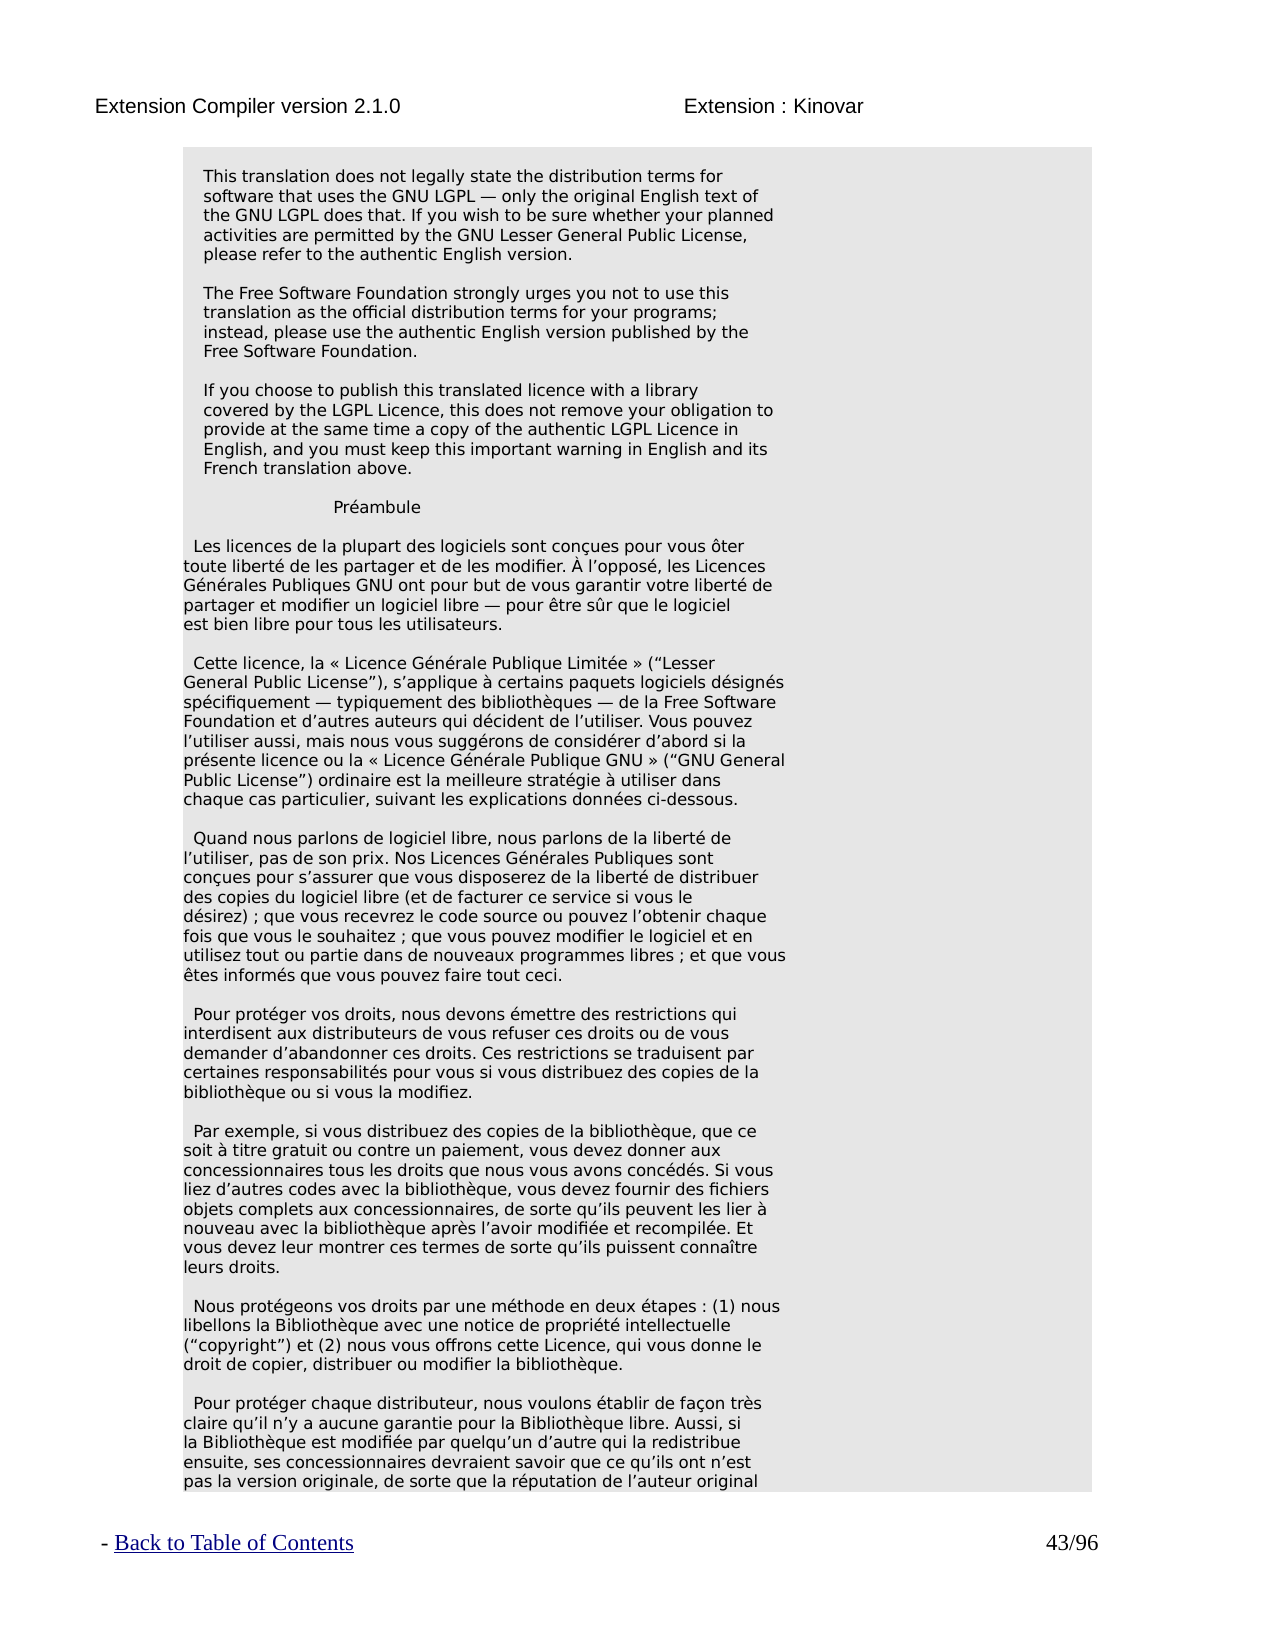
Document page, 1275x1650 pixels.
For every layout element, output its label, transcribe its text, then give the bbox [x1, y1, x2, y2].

text toute liberté de les partager et de les modifier. À l’opposé, les Licences [183, 557, 1092, 576]
text leurs droits. [183, 1258, 1092, 1277]
text désirez) ; que vous recevrez le code source ou pouvez l’obtenir chaque [183, 907, 1092, 927]
text bibliothèque ou si vous la modifiez. [183, 1082, 1092, 1102]
text Cette licence, la « Licence Générale Publique Limitée » (“Lesser [183, 654, 1092, 673]
text instead, please use the authentic English version published by the [183, 323, 1092, 342]
text l’utiliser aussi, mais nous vous suggérons de considérer d’abord si la [183, 732, 1092, 751]
text claire qu’il n’y a aucune garantie pour la Bibliothèque libre. Aussi, si [183, 1414, 1092, 1433]
text This translation does not legally state the distribution terms for [183, 167, 1092, 186]
text demander d’abandonner ces droits. Ces restrictions se traduisent par [183, 1043, 1092, 1063]
text êtes informés que vous pouvez faire tout ceci. [183, 966, 1092, 985]
text (“copyright”) et (2) nous vous offrons cette Licence, qui vous donne le [183, 1336, 1092, 1355]
text partager et modifier un logiciel libre — pour être sûr que le logiciel [183, 596, 1092, 615]
text droit de copier, distribuer ou modifier la bibliothèque. [183, 1355, 1092, 1375]
text utilisez tout ou partie dans de nouveaux programmes libres ; et que vous [183, 946, 1092, 966]
text Préambule [183, 498, 1092, 518]
text libellons la Bibliothèque avec une notice de propriété intellectuelle [183, 1316, 1092, 1336]
text Quand nous parlons de logiciel libre, nous parlons de la liberté de [183, 829, 1092, 849]
text Foundation et d’autres auteurs qui décident de l’utiliser. Vous pouvez [183, 712, 1092, 732]
text If you choose to publish this translated licence with a library [183, 381, 1092, 401]
text General Public License”), s’applique à certains paquets logiciels désignés [183, 673, 1092, 693]
text conçues pour s’assurer que vous disposerez de la liberté de distribuer [183, 868, 1092, 888]
text Générales Publiques GNU ont pour but de vous garantir votre liberté de [183, 576, 1092, 596]
text vous devez leur montrer ces termes de sorte qu’ils puissent connaître [183, 1238, 1092, 1258]
text French translation above. [183, 459, 1092, 479]
text Pour protéger chaque distributeur, nous voulons établir de façon très [183, 1394, 1092, 1414]
text translation as the official distribution terms for your programs; [183, 303, 1092, 323]
text pas la version originale, de sorte que la réputation de l’auteur original [183, 1472, 1092, 1492]
text Par exemple, si vous distribuez des copies de la bibliothèque, que ce [183, 1121, 1092, 1141]
text des copies du logiciel libre (et de facturer ce service si vous le [183, 888, 1092, 907]
text présente licence ou la « Licence Générale Publique GNU » (“GNU General [183, 751, 1092, 771]
text spécifiquement — typiquement des bibliothèques — de la Free Software [183, 693, 1092, 712]
text nouveau avec la bibliothèque après l’avoir modifiée et recompilée. Et [183, 1219, 1092, 1238]
text certaines responsabilités pour vous si vous distribuez des copies de la [183, 1063, 1092, 1082]
text The Free Software Foundation strongly urges you not to use this [183, 284, 1092, 303]
text English, and you must keep this important warning in English and its [183, 440, 1092, 459]
text Pour protéger vos droits, nous devons émettre des restrictions qui [183, 1004, 1092, 1024]
text provide at the same time a copy of the authentic LGPL Licence in [183, 420, 1092, 440]
text est bien libre pour tous les utilisateurs. [183, 615, 1092, 634]
text Les licences de la plupart des logiciels sont conçues pour vous ôter [183, 537, 1092, 557]
text l’utiliser, pas de son prix. Nos Licences Générales Publiques sont [183, 849, 1092, 868]
text soit à titre gratuit ou contre un paiement, vous devez donner aux [183, 1141, 1092, 1160]
text activities are permitted by the GNU Lesser General Public License, [183, 225, 1092, 245]
text Nous protégeons vos droits par une méthode en deux étapes : (1) nous [183, 1297, 1092, 1316]
text Free Software Foundation. [183, 342, 1092, 362]
text please refer to the authentic English version. [183, 245, 1092, 264]
text chaque cas particulier, suivant les explications données ci-dessous. [183, 790, 1092, 810]
text Public License”) ordinaire est la meilleure stratégie à utiliser dans [183, 771, 1092, 790]
text covered by the LGPL Licence, this does not remove your obligation to [183, 401, 1092, 420]
text ensuite, ses concessionnaires devraient savoir que ce qu’ils ont n’est [183, 1453, 1092, 1472]
text the GNU LGPL does that. If you wish to be sure whether your planned [183, 206, 1092, 225]
text interdisent aux distributeurs de vous refuser ces droits ou de vous [183, 1024, 1092, 1043]
text la Bibliothèque est modifiée par quelqu’un d’autre qui la redistribue [183, 1433, 1092, 1453]
text software that uses the GNU LGPL — only the original English text of [183, 186, 1092, 206]
text liez d’autres codes avec la bibliothèque, vous devez fournir des fichiers [183, 1180, 1092, 1199]
text concessionnaires tous les droits que nous vous avons concédés. Si vous [183, 1160, 1092, 1180]
text objets complets aux concessionnaires, de sorte qu’ils peuvent les lier à [183, 1199, 1092, 1219]
text fois que vous le souhaitez ; que vous pouvez modifier le logiciel et en [183, 927, 1092, 946]
